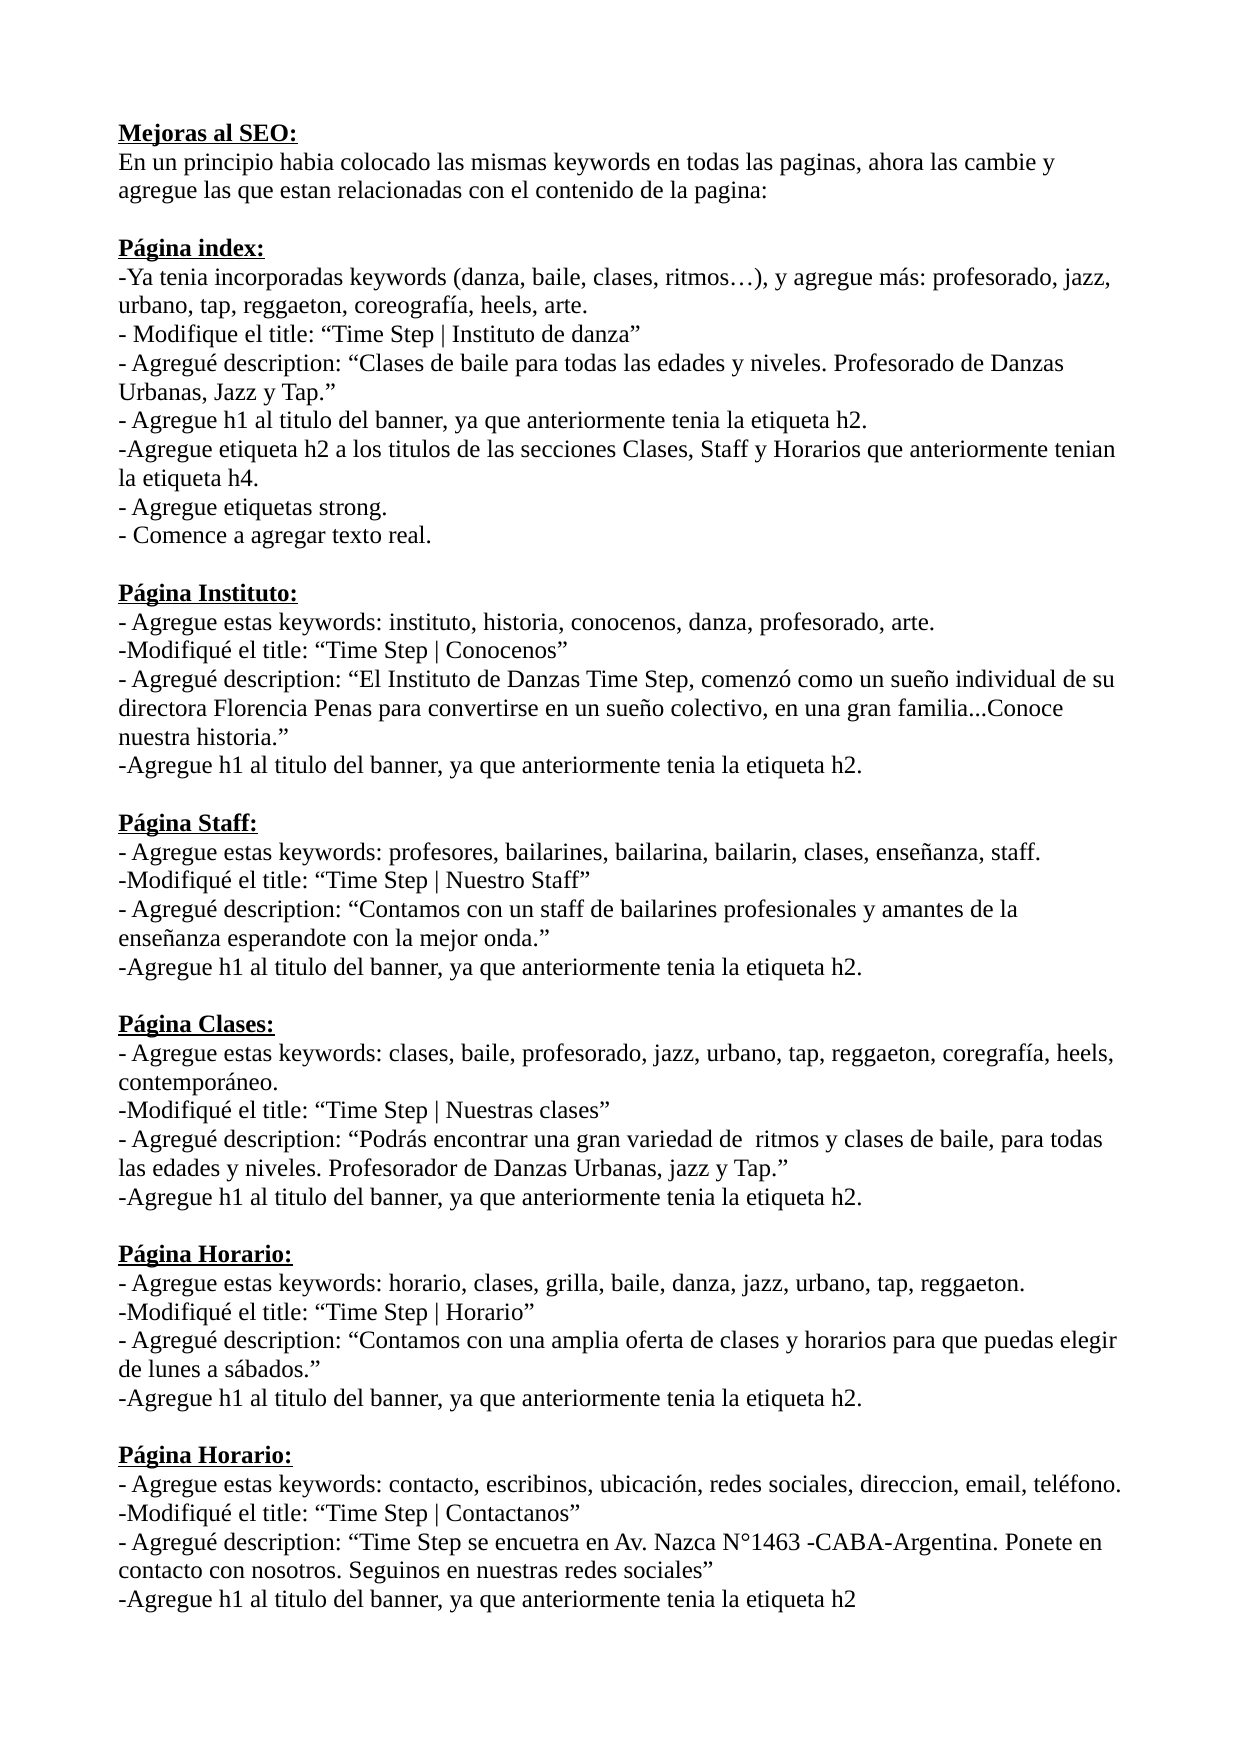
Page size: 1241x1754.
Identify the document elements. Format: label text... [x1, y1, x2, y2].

text -Agregue h1 al titulo del banner, ya que anteriormente tenia la etiqueta h2. [118, 1383, 1122, 1412]
text -Agregue h1 al titulo del banner, ya que anteriormente tenia la etiqueta h2 [118, 1584, 1122, 1613]
text En un principio habia colocado las mismas keywords en todas las paginas, ahora las cambie y agregue las que estan relacionadas con el contenido de la pagina: [118, 147, 1122, 204]
text - Agregue estas keywords: horario, clases, grilla, baile, danza, jazz, urbano, tap, reggaeton. [118, 1268, 1122, 1297]
text -Agregue h1 al titulo del banner, ya que anteriormente tenia la etiqueta h2. [118, 751, 1122, 779]
text Página Clases: [118, 1009, 1122, 1038]
text - Modifique el title: “Time Step | Instituto de danza” [118, 319, 1122, 348]
text Página Staff: [118, 808, 1122, 837]
text Página index: [118, 233, 1122, 262]
text - Agregué description: “Podrás encontrar una gran variedad de ritmos y clases de baile, para todas las edades y niveles. Profesorador de Danzas Urbanas, jazz y Tap.” [118, 1124, 1122, 1182]
text - Agregué description: “Time Step se encuetra en Av. Nazca N°1463 -CABA-Argentina. Ponete en contacto con nosotros. Seguinos en nuestras redes sociales” [118, 1527, 1122, 1584]
text -Modifiqué el title: “Time Step | Nuestras clases” [118, 1096, 1122, 1124]
text -Agregue h1 al titulo del banner, ya que anteriormente tenia la etiqueta h2. [118, 1182, 1122, 1211]
text - Agregue estas keywords: contacto, escribinos, ubicación, redes sociales, direccion, email, teléfono. [118, 1469, 1122, 1498]
text Página Horario: [118, 1441, 1122, 1469]
text - Agregue etiquetas strong. [118, 492, 1122, 521]
text -Agregue etiqueta h2 a los titulos de las secciones Clases, Staff y Horarios que anteriormente tenian la etiqueta h4. [118, 434, 1122, 492]
text -Agregue h1 al titulo del banner, ya que anteriormente tenia la etiqueta h2. [118, 952, 1122, 981]
text Página Horario: [118, 1239, 1122, 1268]
text - Agregué description: “Contamos con una amplia oferta de clases y horarios para que puedas elegir de lunes a sábados.” [118, 1326, 1122, 1383]
text Mejoras al SEO: [118, 118, 1122, 147]
text - Agregue estas keywords: clases, baile, profesorado, jazz, urbano, tap, reggaeton, coregrafía, heels, contemporáneo. [118, 1038, 1122, 1096]
text -Modifiqué el title: “Time Step | Contactanos” [118, 1498, 1122, 1527]
text - Agregue estas keywords: instituto, historia, conocenos, danza, profesorado, arte. [118, 607, 1122, 636]
text - Agregué description: “El Instituto de Danzas Time Step, comenzó como un sueño individual de su directora Florencia Penas para convertirse en un sueño colectivo, en una gran familia...Conoce nuestra historia.” [118, 664, 1122, 751]
text Página Instituto: [118, 578, 1122, 607]
text - Agregue h1 al titulo del banner, ya que anteriormente tenia la etiqueta h2. [118, 406, 1122, 434]
text -Modifiqué el title: “Time Step | Horario” [118, 1297, 1122, 1326]
text - Agregue estas keywords: profesores, bailarines, bailarina, bailarin, clases, enseñanza, staff. [118, 837, 1122, 866]
text - Agregué description: “Contamos con un staff de bailarines profesionales y amantes de la enseñanza esperandote con la mejor onda.” [118, 894, 1122, 952]
text - Agregué description: “Clases de baile para todas las edades y niveles. Profesorado de Danzas Urbanas, Jazz y Tap.” [118, 348, 1122, 406]
text - Comence a agregar texto real. [118, 521, 1122, 549]
text -Ya tenia incorporadas keywords (danza, baile, clases, ritmos…), y agregue más: profesorado, jazz, urbano, tap, reggaeton, coreografía, heels, arte. [118, 262, 1122, 319]
text -Modifiqué el title: “Time Step | Conocenos” [118, 636, 1122, 664]
text -Modifiqué el title: “Time Step | Nuestro Staff” [118, 866, 1122, 894]
